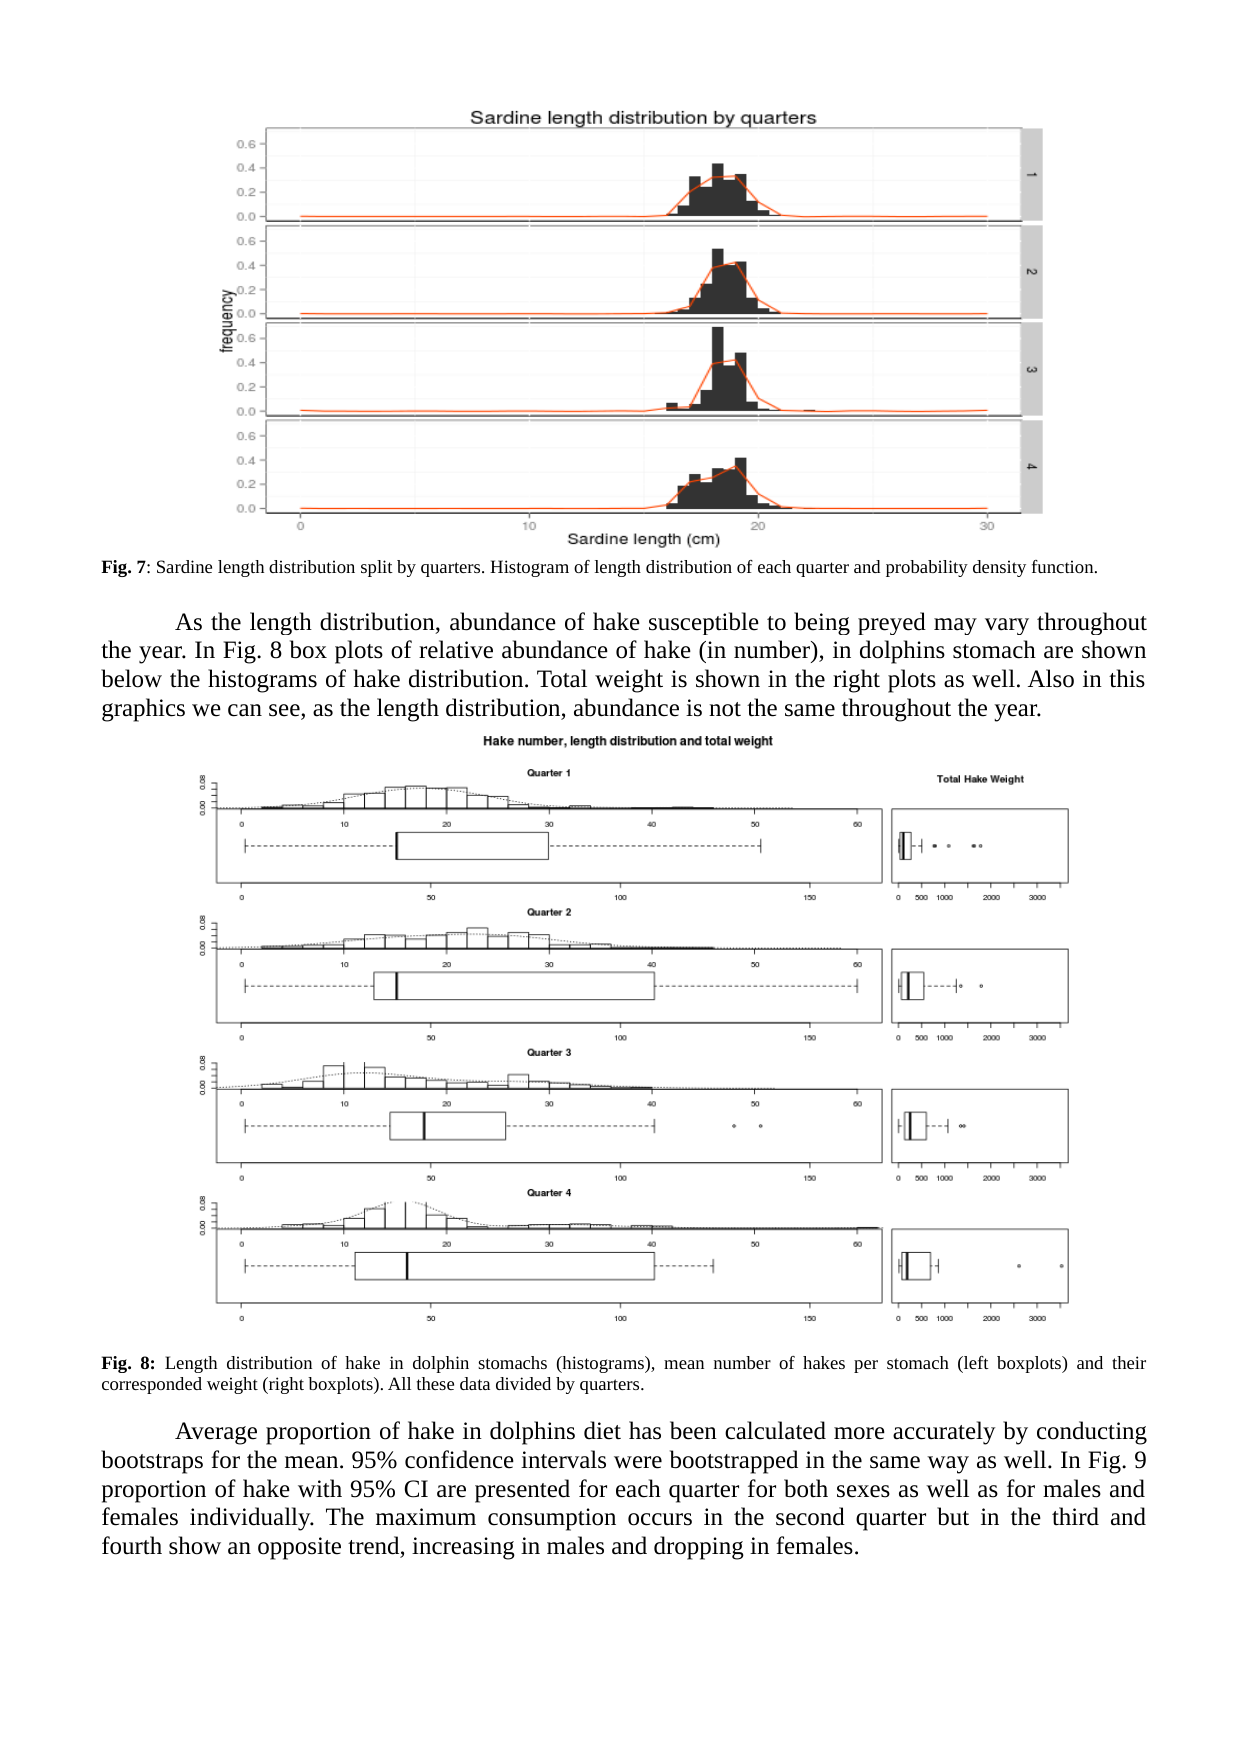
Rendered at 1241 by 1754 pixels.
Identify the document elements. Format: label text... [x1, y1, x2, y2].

picture [204, 91, 1063, 557]
text Fig. 8: Length distribution of hake in dolphin stomachs (histograms), mean number of hakes per stomach (left boxplots) and their corresponded weight (right boxplots). All these data divided by quarters. [101, 722, 1148, 1395]
text Fig. 7: Sardine length distribution split by quarters. Histogram of length distribution of each quarter and probability density function. [101, 91, 1148, 578]
text As the length distribution, abundance of hake susceptible to being preyed may vary throughout the year. In Fig. 8 box plots of relative abundance of hake (in number), in dolphins stomach are shown below the histograms of hake distribution. Total weight is shown in the right plots as well. Also in this graphics we can see, as the length distribution, abundance is not the same throughout the year. [101, 607, 1148, 722]
text Average proportion of hake in dolphins diet has been calculated more accurately by conducting bootstraps for the mean. 95% confidence intervals were bootstrapped in the same way as well. In Fig. 9 proportion of hake with 95% CI are presented for each quarter for both sexes as well as for males and females individually. The maximum consumption occurs in the second quarter but in the third and fourth show an opposite trend, increasing in males and dropping in females. [101, 1416, 1148, 1560]
picture [157, 733, 1098, 1352]
